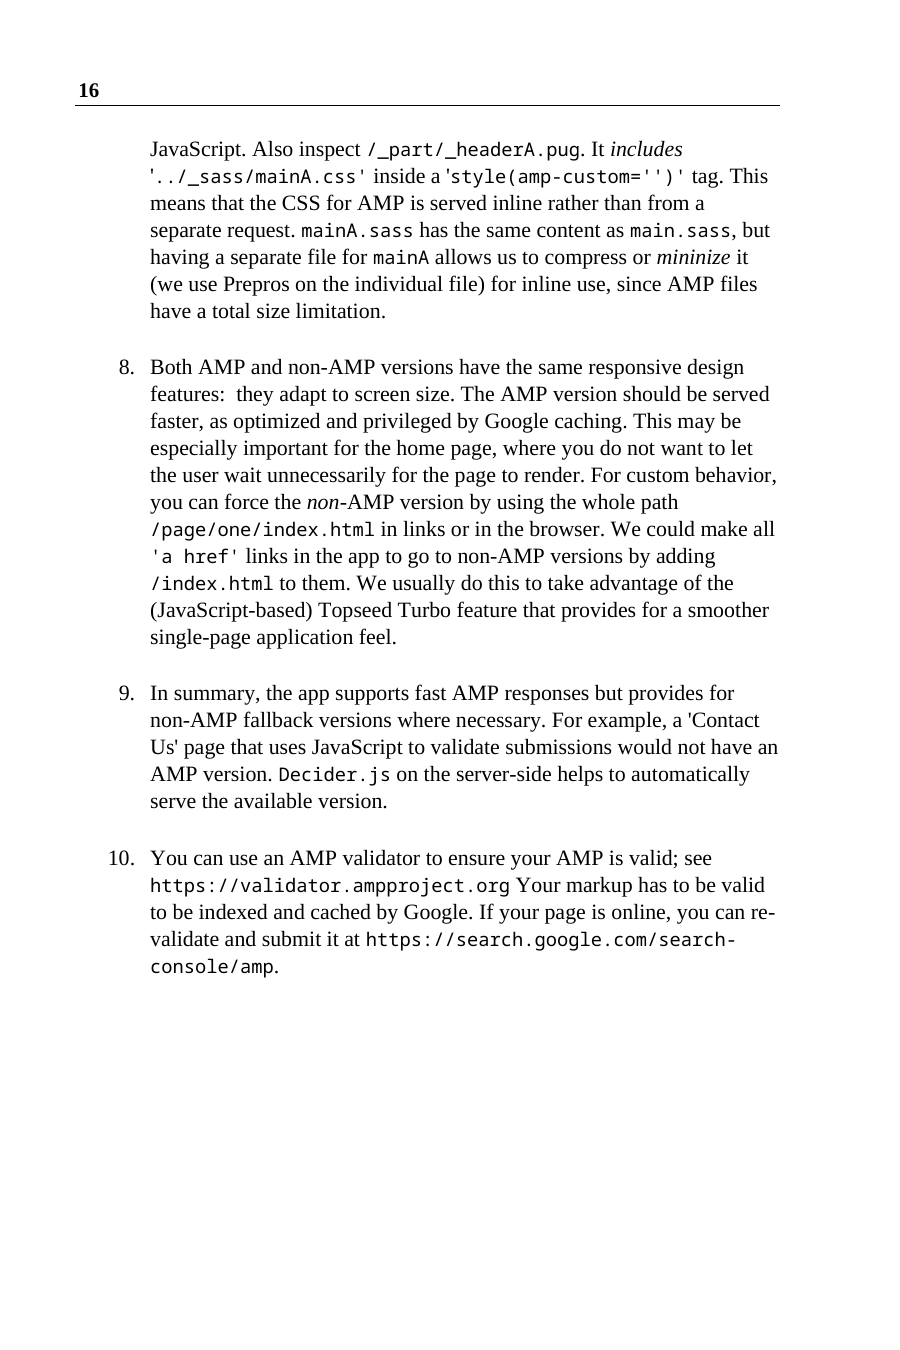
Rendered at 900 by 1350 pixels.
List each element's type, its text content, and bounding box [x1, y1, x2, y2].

list Both AMP and non-AMP versions have the same responsive design features: they adapt to screen size. The AMP version should be served faster, as optimized and privileged by Google caching. This may be especially important for the home page, where you do not want to let the user wait unnecessarily for the page to render. For custom behavior, you can force the non-AMP version by using the whole path /page/one/​index.html in links or in the browser. We could make all 'a href' links in the app to go to non-AMP versions by adding /index.html to them. We usually do this to take advantage of the (JavaScript-based) Topseed Turbo feature that provides for a smoother single-page application feel. [105, 353, 780, 650]
list In summary, the app supports fast AMP responses but provides for non-AMP fallback versions where necessary. For example, a 'Contact Us' page that uses JavaScript to validate submissions would not have an AMP version. Decider.js on the server-side helps to automatically serve the available version. [105, 679, 780, 814]
list JavaScript. Also inspect /_part/_headerA.pug. It includes '../_sass/mainA.css' inside a 'style(amp-custom='')' tag. This means that the CSS for AMP is served inline rather than from a separate request. mainA.sass has the same content as main.sass, but having a separate file for mainA allows us to compress or mininize it (we use Prepros on the individual file) for inline use, since AMP files have a total size limitation. [105, 135, 780, 323]
list You can use an AMP validator to ensure your AMP is valid; see https://validator.ampproject.org Your markup has to be valid to be indexed and cached by Google. If your page is online, you can re-validate and submit it at https://search.google.com/search-console/amp. [105, 844, 780, 978]
